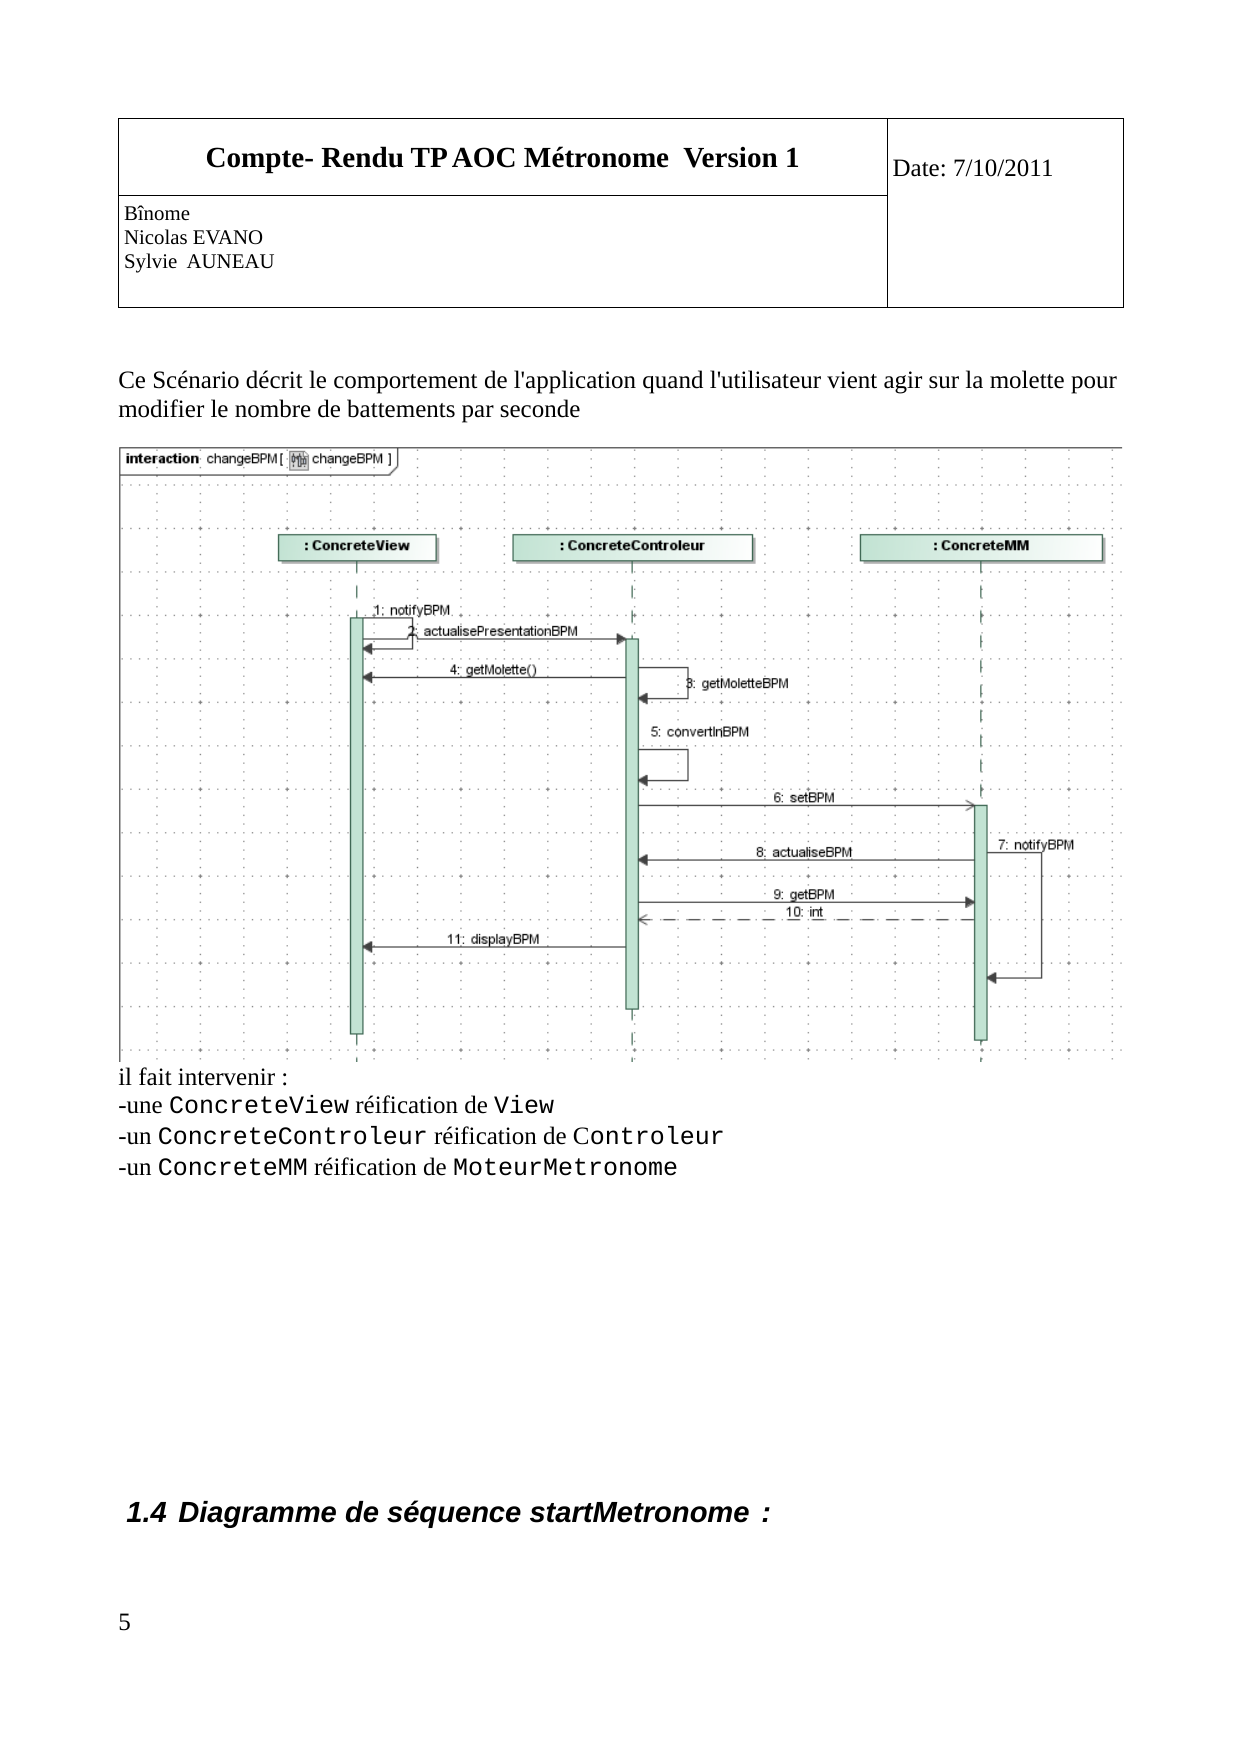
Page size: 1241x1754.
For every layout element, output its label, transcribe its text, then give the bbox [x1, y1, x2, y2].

text -un ConcreteControleur réification de Controleur [118, 1121, 1122, 1152]
picture [118, 447, 1123, 1062]
subtitle Diagramme de séquence startMetronome : [118, 1496, 1122, 1529]
text -un ConcreteMM réification de MoteurMetronome [118, 1152, 1122, 1183]
text il fait intervenir : [118, 1062, 1122, 1091]
text -une ConcreteView réification de View [118, 1091, 1122, 1121]
text [118, 423, 1122, 447]
text Ce Scénario décrit le comportement de l'application quand l'utilisateur vient agir sur la molette pour modifier le nombre de battements par seconde [118, 366, 1122, 423]
